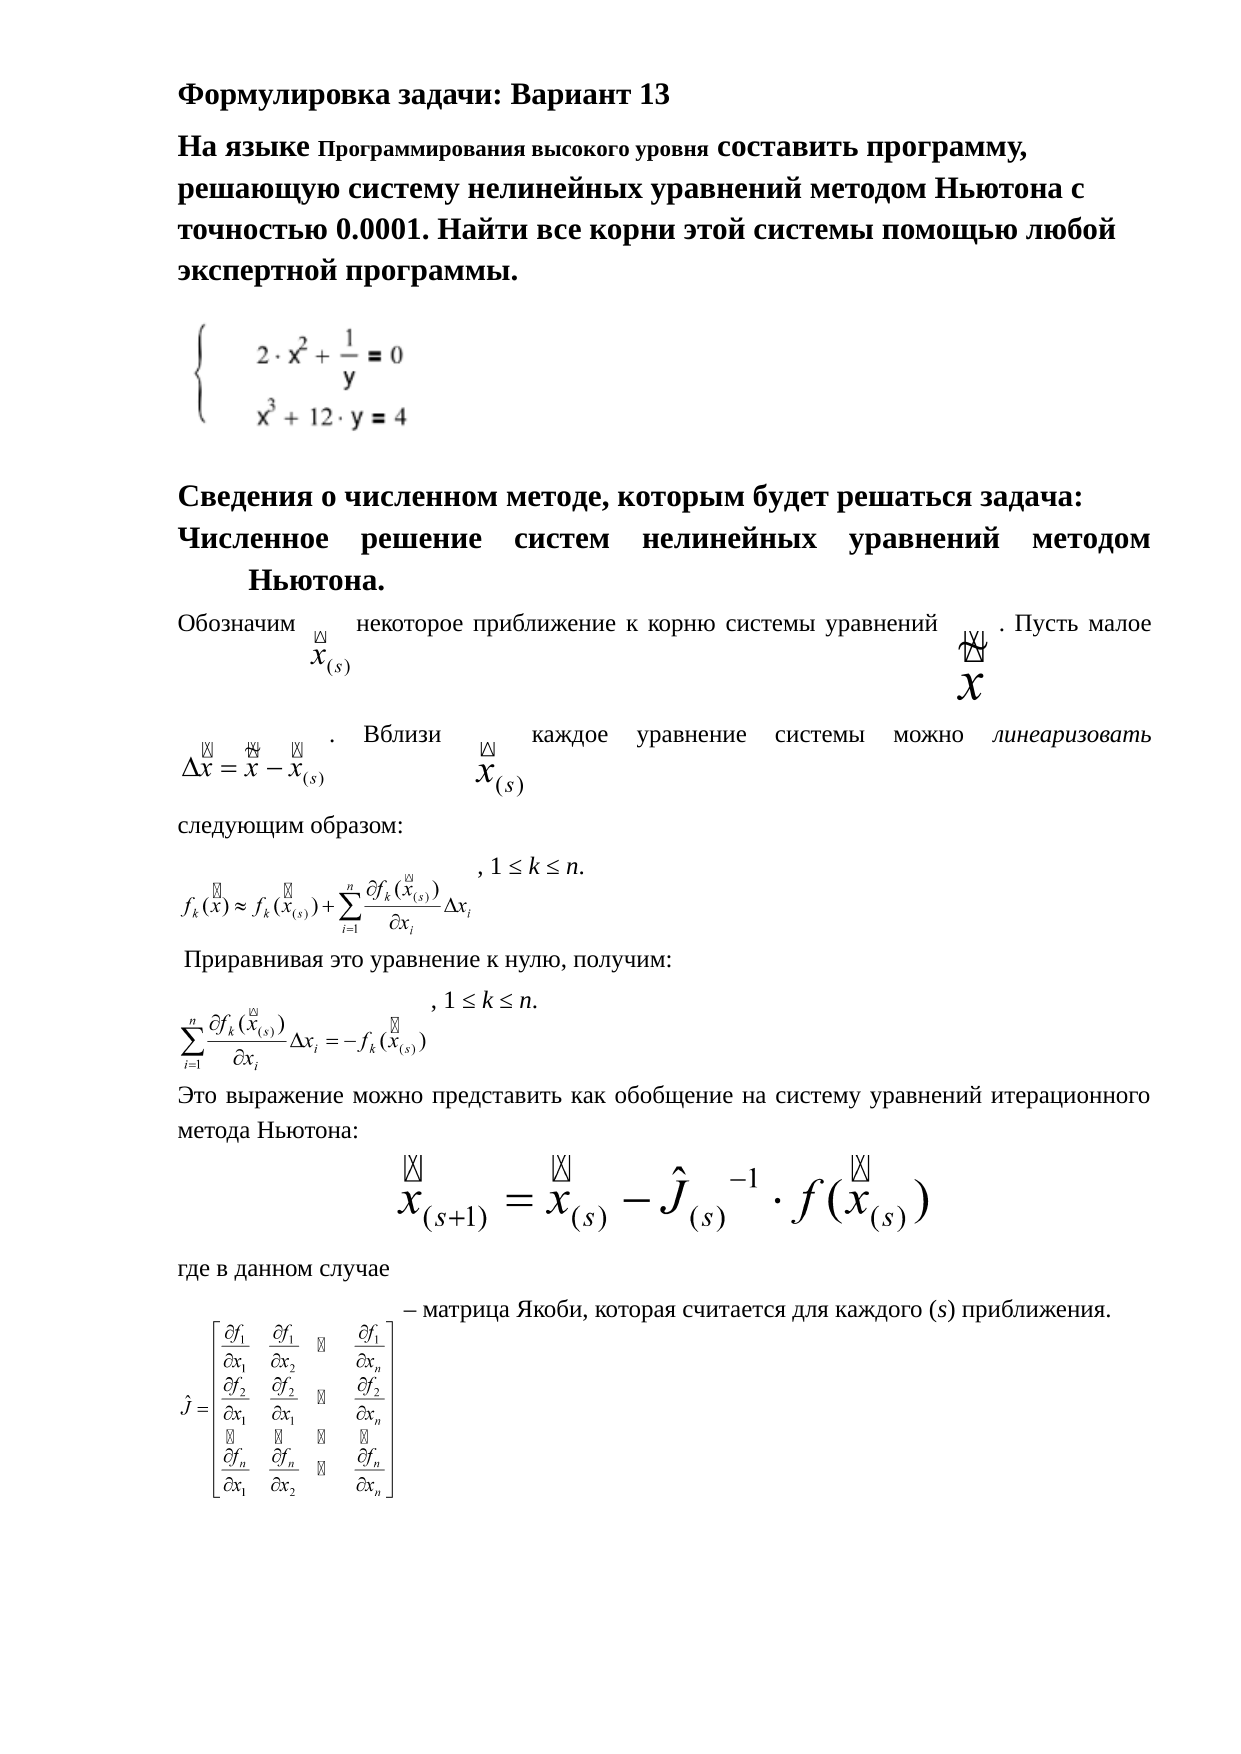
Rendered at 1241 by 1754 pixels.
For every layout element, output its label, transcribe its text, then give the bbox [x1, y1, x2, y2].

text – матрица Якоби, которая считается для каждого (s) приближения. [177, 1294, 1152, 1501]
text Обозначим некоторое приближение к корню системы уравнений . Пусть малое . Вблизи каждое уравнение системы можно линеаризовать следующим образом: [177, 608, 1152, 839]
text , 1 ≤ k ≤ n. [177, 851, 1152, 938]
text Приравнивая это уравнение к нулю, получим: [177, 944, 1152, 973]
text Это выражение можно представить как обобщение на систему уравнений итерационного метода Ньютона: [177, 1080, 1152, 1144]
text Численное решение систем нелинейных уравнений методом Ньютона. [177, 520, 1152, 597]
text Формулировка задачи: Вариант 13 [177, 75, 1152, 111]
text На языке Программирования высокого уровня составить программу, решающую систему нелинейных уравнений методом Ньютона с точностью 0.0001. Найти все корни этой системы помощью любой экспертной программы. [177, 128, 1152, 287]
text , 1 ≤ k ≤ n. [177, 985, 1152, 1075]
text где в данном случае [177, 1253, 1152, 1282]
text Сведения о численном методе, которым будет решаться задача: [177, 478, 1152, 513]
